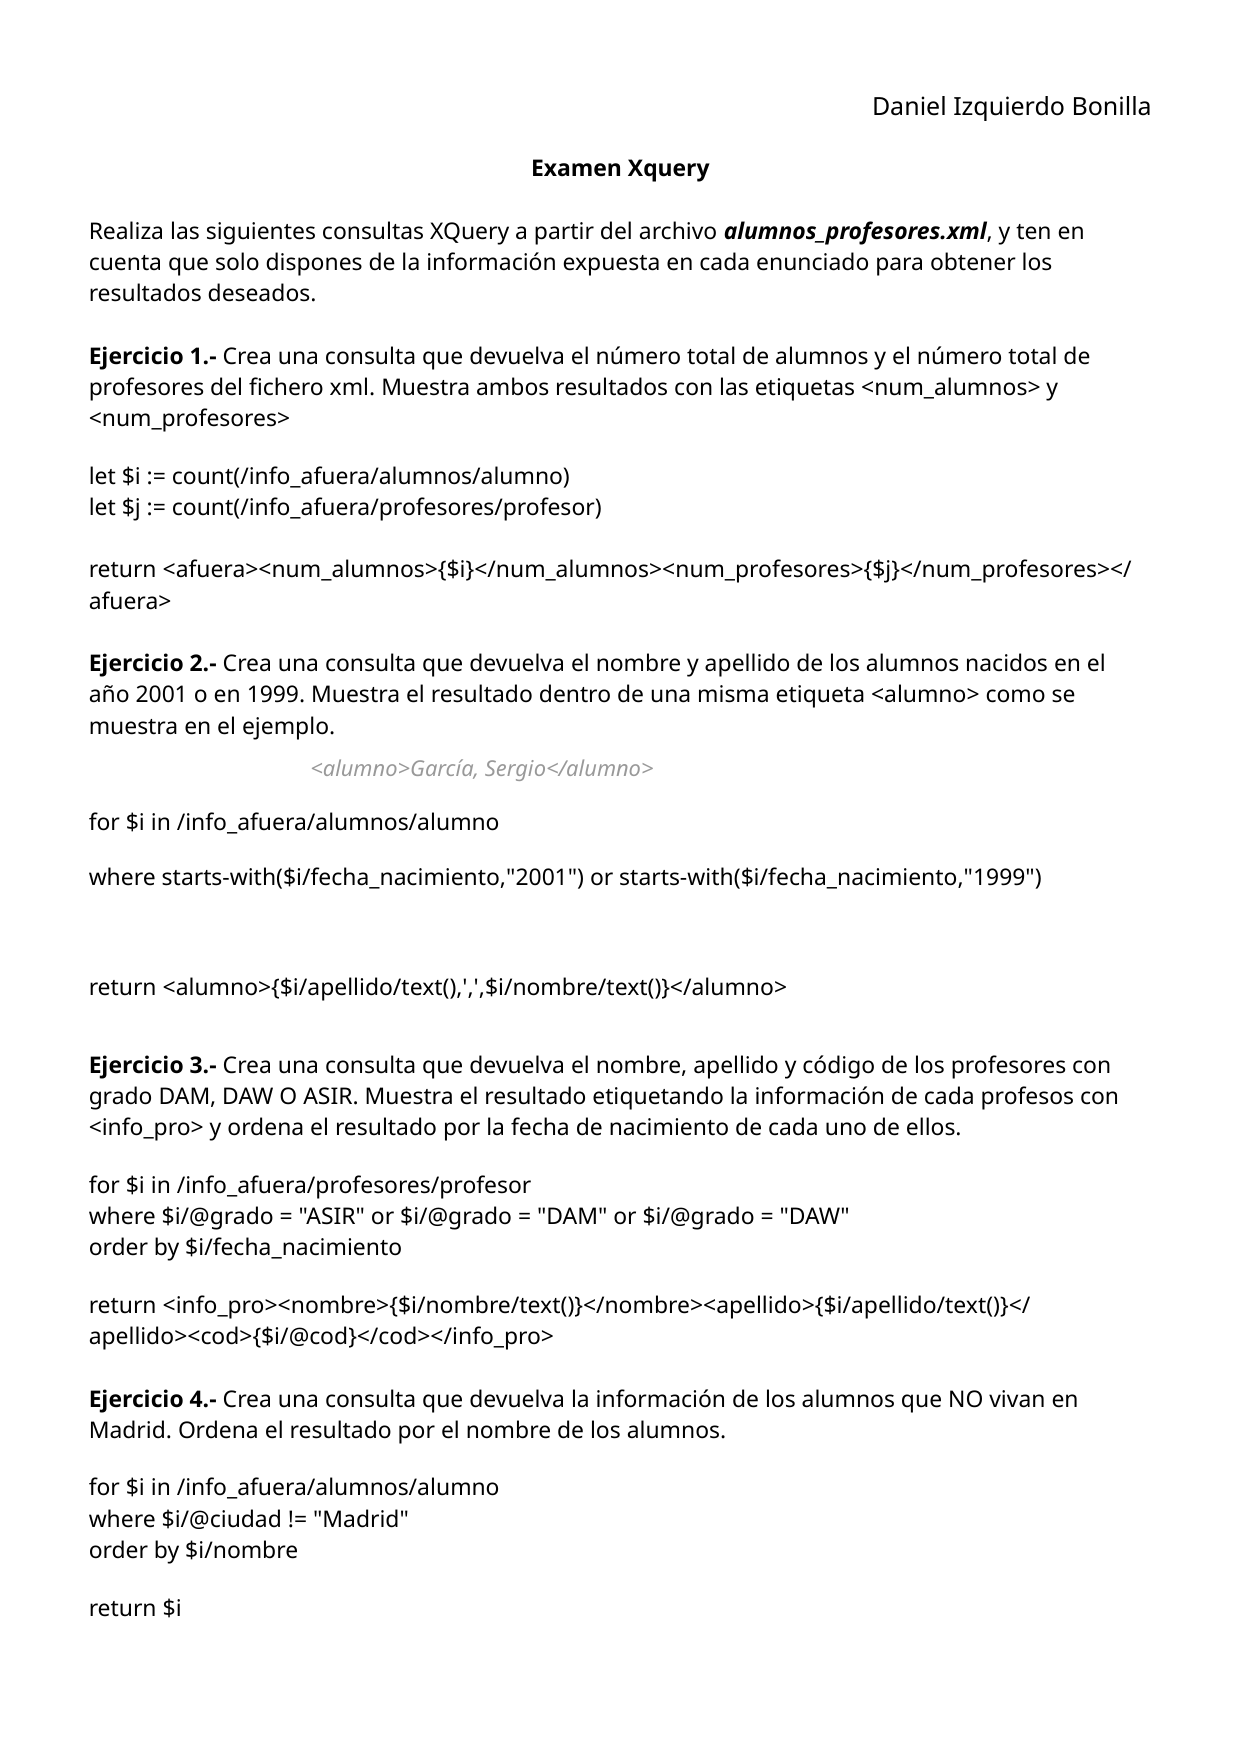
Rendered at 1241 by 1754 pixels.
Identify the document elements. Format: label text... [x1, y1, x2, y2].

text where $i/@ciudad != "Madrid" [88, 1503, 1152, 1534]
text for $i in /info_afuera/alumnos/alumno [88, 1471, 1152, 1503]
text Ejercicio 4.- Crea una consulta que devuelva la información de los alumnos que NO vivan en Madrid. Ordena el resultado por el nombre de los alumnos. [88, 1382, 1152, 1445]
text where $i/@grado = "ASIR" or $i/@grado = "DAM" or $i/@grado = "DAW" [88, 1200, 1152, 1231]
text Ejercicio 1.- Crea una consulta que devuelva el número total de alumnos y el número total de profesores del fichero xml. Muestra ambos resultados con las etiquetas <num_alumnos> y <num_profesores> [88, 339, 1152, 433]
text Ejercicio 2.- Crea una consulta que devuelva el nombre y apellido de los alumnos nacidos en el año 2001 o en 1999. Muestra el resultado dentro de una misma etiqueta <alumno> como se muestra en el ejemplo. [88, 647, 1152, 741]
text for $i in /info_afuera/profesores/profesor [88, 1169, 1152, 1200]
text let $j := count(/info_afuera/profesores/profesor) [88, 491, 1152, 522]
text return <info_pro><nombre>{$i/nombre/text()}</nombre><apellido>{$i/apellido/text()}</apellido><cod>{$i/@cod}</cod></info_pro> [88, 1289, 1152, 1351]
text return $i [88, 1591, 1152, 1623]
text return <afuera><num_alumnos>{$i}</num_alumnos><num_profesores>{$j}</num_profesores></afuera> [88, 553, 1152, 616]
text Realiza las siguientes consultas XQuery a partir del archivo alumnos_profesores.xml, y ten en cuenta que solo dispones de la información expuesta en cada enunciado para obtener los resultados deseados. [88, 214, 1152, 308]
text return <alumno>{$i/apellido/text(),',',$i/nombre/text()}</alumno> [88, 971, 1152, 1003]
text <alumno>García, Sergio</alumno> [310, 753, 1152, 783]
text let $i := count(/info_afuera/alumnos/alumno) [88, 460, 1152, 491]
text Ejercicio 3.- Crea una consulta que devuelva el nombre, apellido y código de los profesores con grado DAM, DAW O ASIR. Muestra el resultado etiquetando la información de cada profesos con <info_pro> y ordena el resultado por la fecha de nacimiento de cada uno de ellos. [88, 1048, 1152, 1142]
text Examen Xquery [88, 152, 1152, 183]
text where starts-with($i/fecha_nacimiento,"2001") or starts-with($i/fecha_nacimiento,"1999") [88, 861, 1152, 893]
text order by $i/fecha_nacimiento [88, 1231, 1152, 1262]
text for $i in /info_afuera/alumnos/alumno [88, 806, 1152, 838]
text order by $i/nombre [88, 1534, 1152, 1565]
